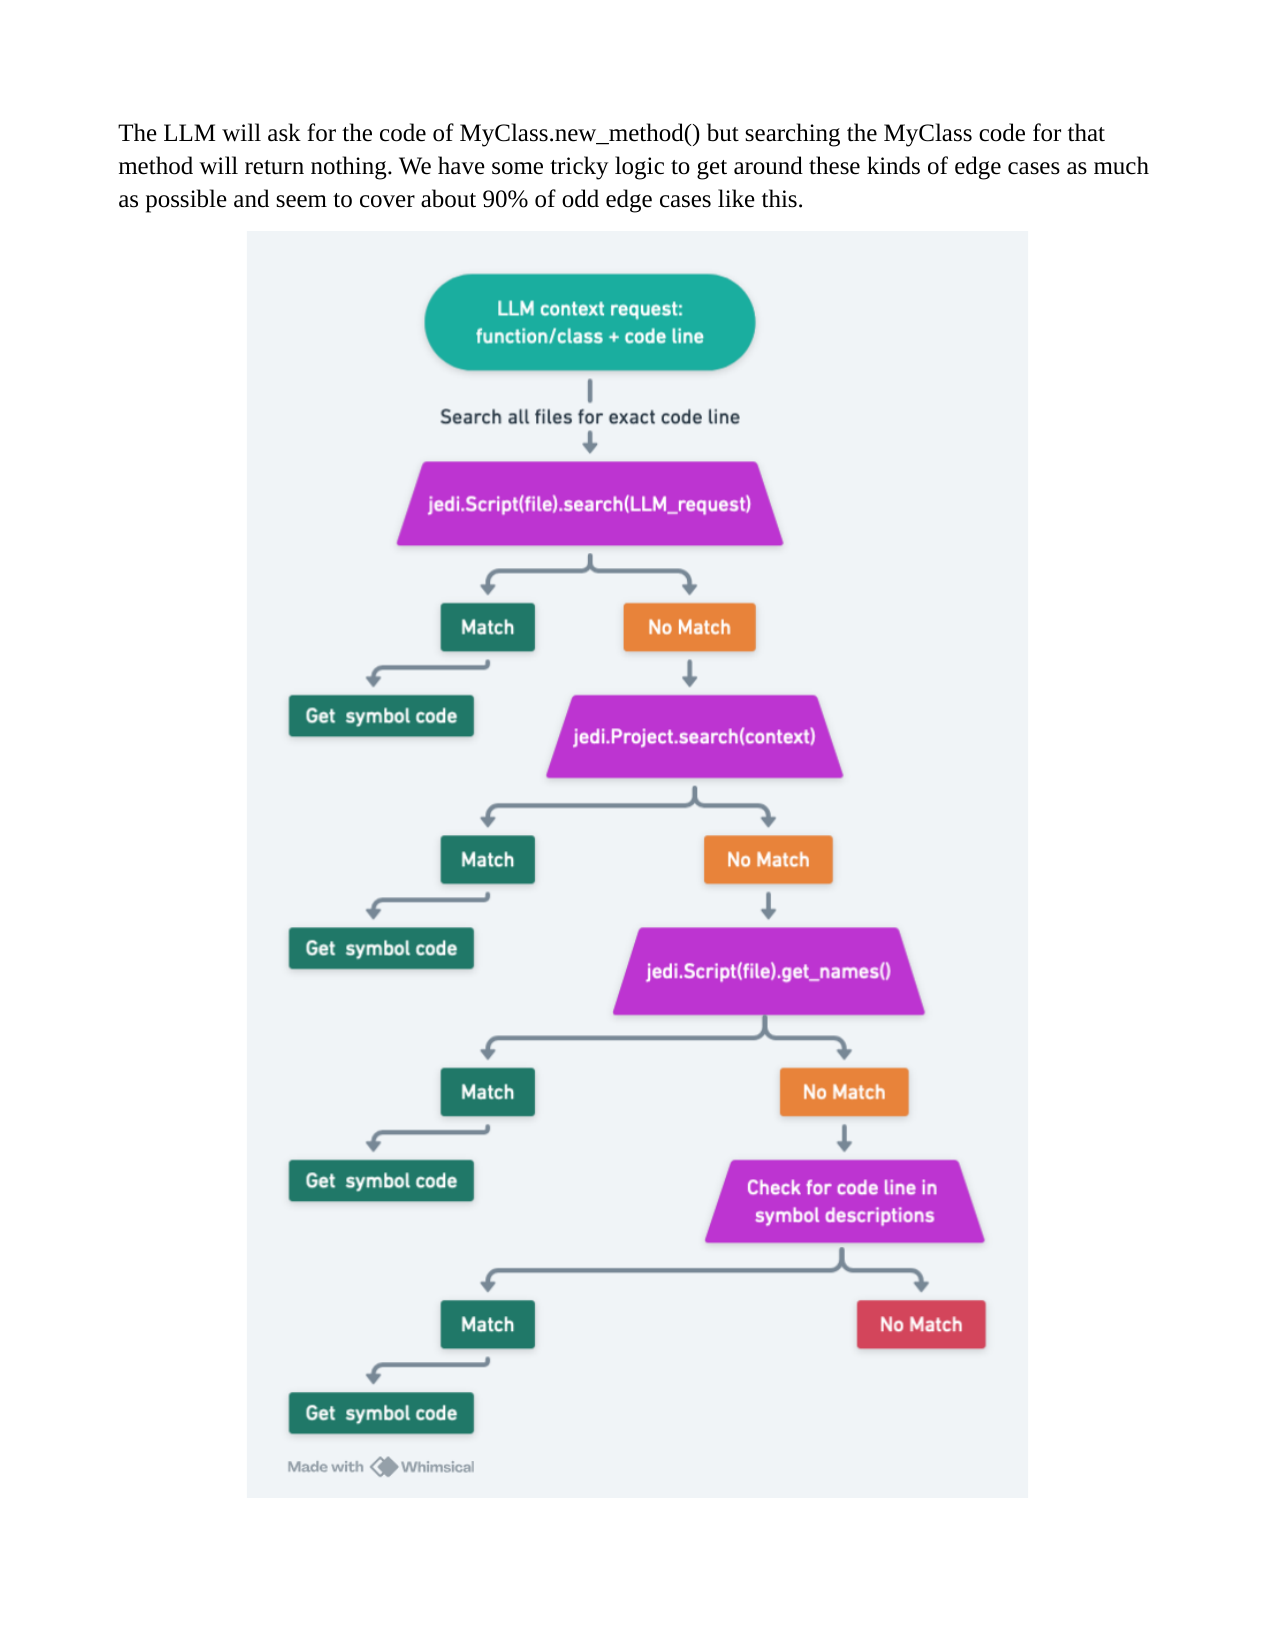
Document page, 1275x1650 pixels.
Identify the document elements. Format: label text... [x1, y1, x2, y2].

text The LLM will ask for the code of MyClass.new_method() but searching the MyClass code for that method will return nothing. We have some tricky logic to get around these kinds of edge cases as much as possible and seem to cover about 90% of odd edge cases like this. [118, 118, 1157, 213]
picture [246, 231, 1029, 1498]
